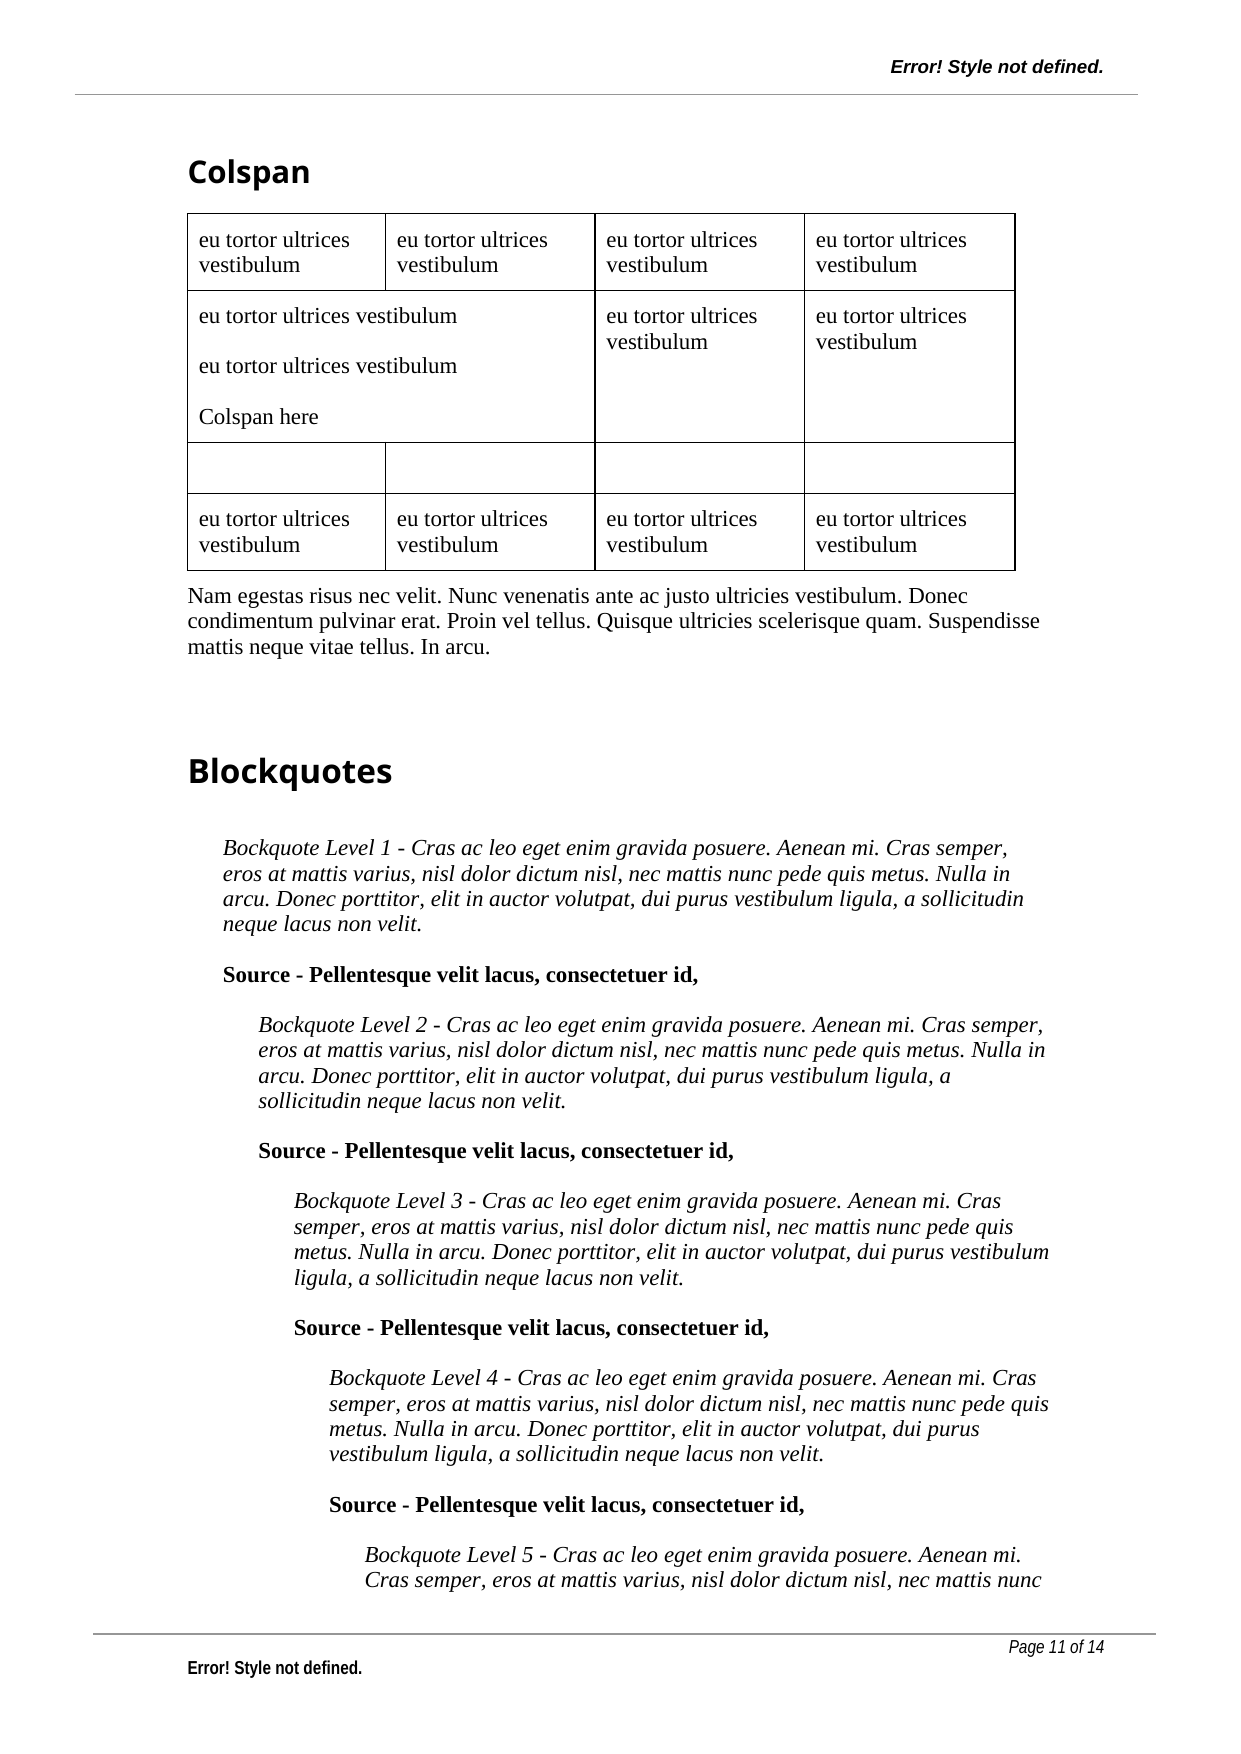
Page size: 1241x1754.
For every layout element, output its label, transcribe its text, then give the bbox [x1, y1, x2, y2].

text Source - Pellentesque velit lacus, consectetuer id, [329, 1492, 1053, 1517]
text Colspan [187, 150, 1053, 193]
text Bockquote Level 2 - Cras ac leo eget enim gravida posuere. Aenean mi. Cras semper, eros at mattis varius, nisl dolor dictum nisl, nec mattis nunc pede quis metus. Nulla in arcu. Donec porttitor, elit in auctor volutpat, dui purus vestibulum ligula, a sollicitudin neque lacus non velit. [258, 1012, 1053, 1113]
table_header eu tortor ultrices vestibulum [188, 214, 385, 290]
text Bockquote Level 1 - Cras ac leo eget enim gravida posuere. Aenean mi. Cras semper, eros at mattis varius, nisl dolor dictum nisl, nec mattis nunc pede quis metus. Nulla in arcu. Donec porttitor, elit in auctor volutpat, dui purus vestibulum ligula, a sollicitudin neque lacus non velit. [223, 835, 1053, 937]
text Source - Pellentesque velit lacus, consectetuer id, [223, 962, 1053, 987]
table_header eu tortor ultrices vestibulum [386, 214, 594, 290]
table_cell eu tortor ultrices vestibulum eu tortor ultrices vestibulum Colspan here [188, 291, 594, 442]
text Blockquotes [187, 748, 1053, 794]
text Bockquote Level 3 - Cras ac leo eget enim gravida posuere. Aenean mi. Cras semper, eros at mattis varius, nisl dolor dictum nisl, nec mattis nunc pede quis metus. Nulla in arcu. Donec porttitor, elit in auctor volutpat, dui purus vestibulum ligula, a sollicitudin neque lacus non velit. [293, 1188, 1053, 1290]
table_cell eu tortor ultrices vestibulum [596, 494, 804, 569]
table_cell [596, 443, 804, 493]
table_cell eu tortor ultrices vestibulum [805, 494, 1014, 569]
text Bockquote Level 5 - Cras ac leo eget enim gravida posuere. Aenean mi. Cras semper, eros at mattis varius, nisl dolor dictum nisl, nec mattis nunc [364, 1542, 1053, 1593]
table_cell eu tortor ultrices vestibulum [386, 494, 594, 569]
text Source - Pellentesque velit lacus, consectetuer id, [293, 1315, 1053, 1340]
table_cell [188, 443, 385, 493]
table_cell eu tortor ultrices vestibulum [805, 291, 1014, 442]
table_header eu tortor ultrices vestibulum [805, 214, 1014, 290]
table_cell [805, 443, 1014, 493]
text Source - Pellentesque velit lacus, consectetuer id, [258, 1138, 1053, 1164]
table_cell eu tortor ultrices vestibulum [596, 291, 804, 442]
table_header eu tortor ultrices vestibulum [596, 214, 804, 290]
text Bockquote Level 4 - Cras ac leo eget enim gravida posuere. Aenean mi. Cras semper, eros at mattis varius, nisl dolor dictum nisl, nec mattis nunc pede quis metus. Nulla in arcu. Donec porttitor, elit in auctor volutpat, dui purus vestibulum ligula, a sollicitudin neque lacus non velit. [329, 1365, 1053, 1467]
table_cell eu tortor ultrices vestibulum [188, 494, 385, 569]
text Nam egestas risus nec velit. Nunc venenatis ante ac justo ultricies vestibulum. Donec condimentum pulvinar erat. Proin vel tellus. Quisque ultricies scelerisque quam. Suspendisse mattis neque vitae tellus. In arcu. [187, 583, 1053, 659]
table_cell [386, 443, 594, 493]
